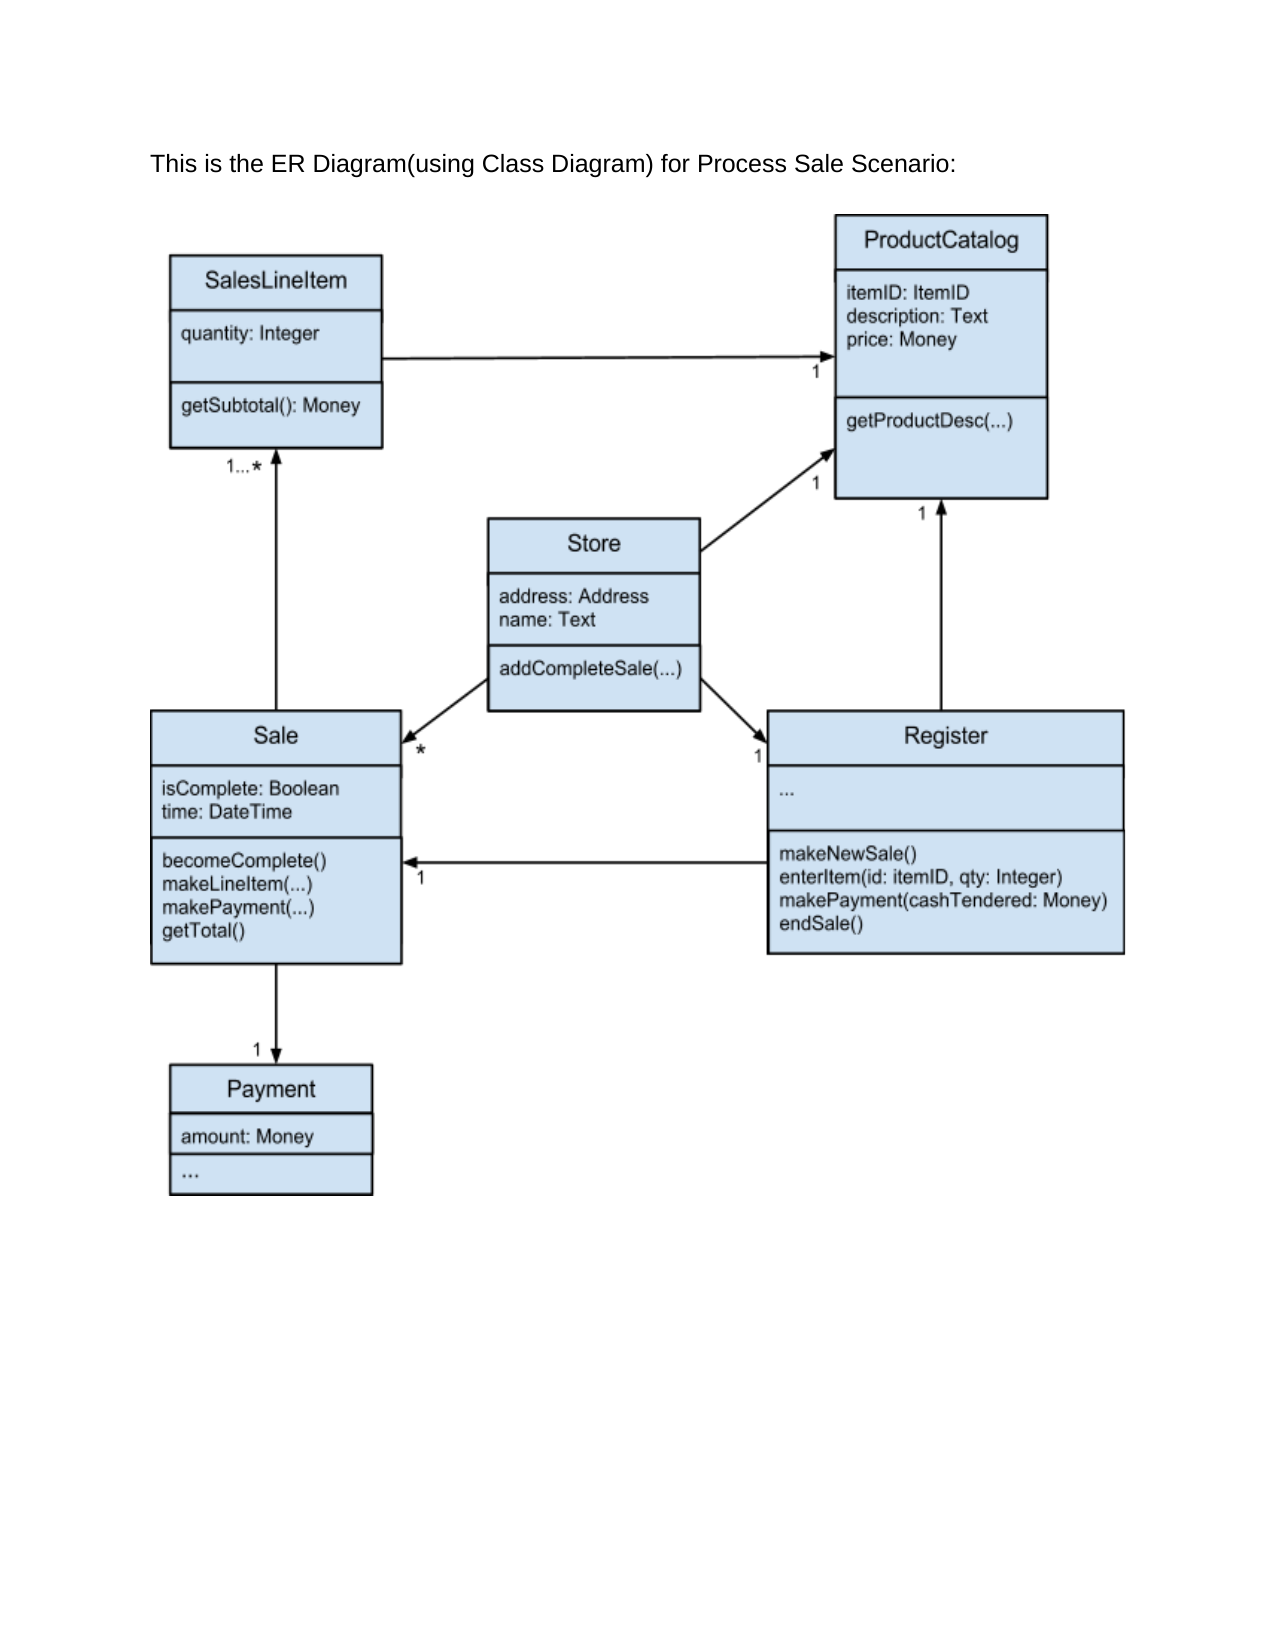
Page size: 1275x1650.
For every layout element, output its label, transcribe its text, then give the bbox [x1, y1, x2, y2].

picture [150, 214, 1125, 1196]
text This is the ER Diagram(using Class Diagram) for Process Sale Scenario: [150, 150, 1125, 178]
